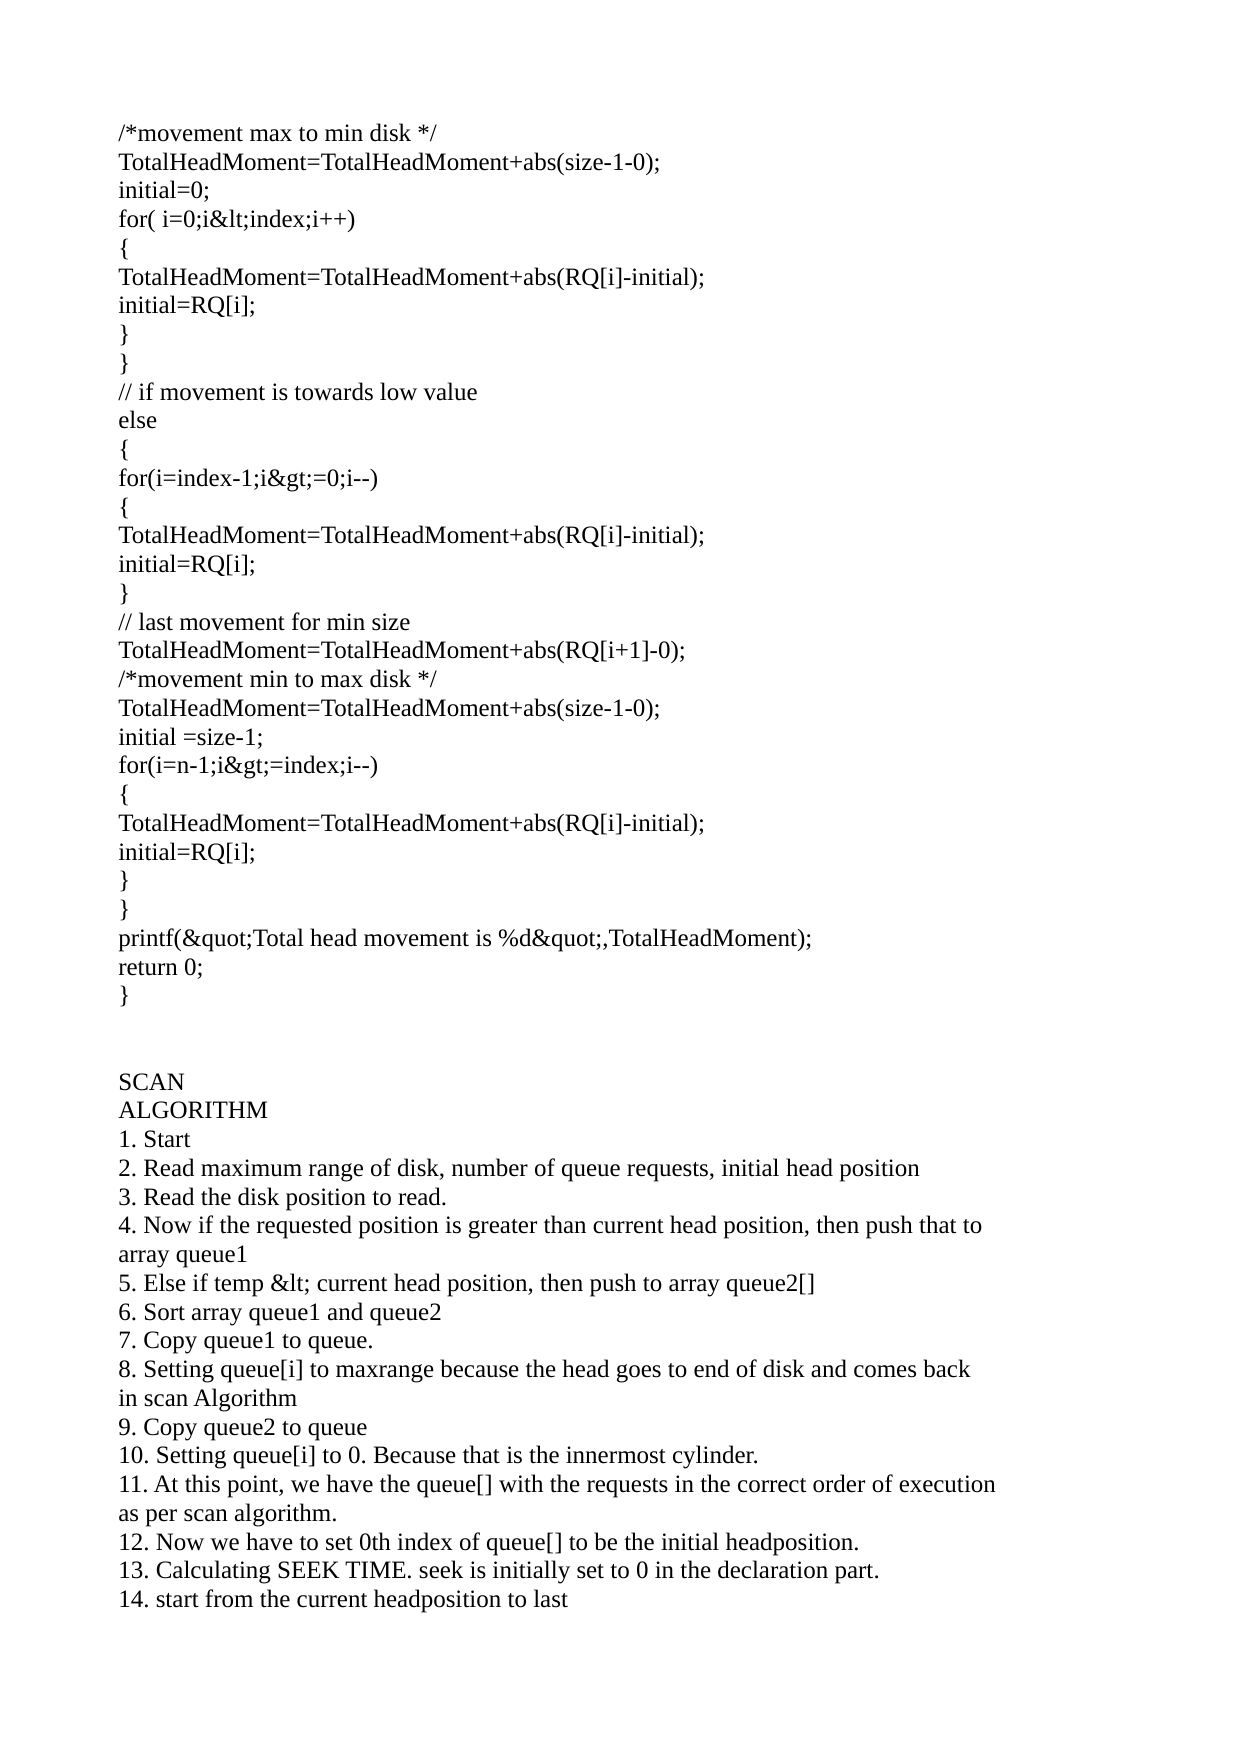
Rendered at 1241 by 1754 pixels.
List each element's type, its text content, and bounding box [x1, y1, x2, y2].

text 8. Setting queue[i] to maxrange because the head goes to end of disk and comes back [118, 1354, 1122, 1383]
text 13. Calculating SEEK TIME. seek is initially set to 0 in the declaration part. [118, 1556, 1122, 1584]
text } [118, 894, 1122, 923]
text } [118, 578, 1122, 607]
text { [118, 434, 1122, 463]
text 7. Copy queue1 to queue. [118, 1326, 1122, 1354]
text 11. At this point, we have the queue[] with the requests in the correct order of execution [118, 1469, 1122, 1498]
text { [118, 492, 1122, 521]
text 9. Copy queue2 to queue [118, 1412, 1122, 1441]
text /*movement min to max disk */ [118, 664, 1122, 693]
text ALGORITHM [118, 1096, 1122, 1124]
text /*movement max to min disk */ [118, 118, 1122, 147]
text 14. start from the current headposition to last [118, 1584, 1122, 1613]
text TotalHeadMoment=TotalHeadMoment+abs(RQ[i]-initial); [118, 808, 1122, 837]
text initial=RQ[i]; [118, 837, 1122, 866]
text 1. Start [118, 1124, 1122, 1153]
text // if movement is towards low value [118, 377, 1122, 406]
text initial=RQ[i]; [118, 291, 1122, 319]
text 2. Read maximum range of disk, number of queue requests, initial head position [118, 1153, 1122, 1182]
text TotalHeadMoment=TotalHeadMoment+abs(RQ[i]-initial); [118, 521, 1122, 549]
text printf(&quot;Total head movement is %d&quot;,TotalHeadMoment); [118, 923, 1122, 952]
text 3. Read the disk position to read. [118, 1182, 1122, 1211]
text for( i=0;i&lt;index;i++) [118, 204, 1122, 233]
text initial=RQ[i]; [118, 549, 1122, 578]
text TotalHeadMoment=TotalHeadMoment+abs(RQ[i]-initial); [118, 262, 1122, 291]
text { [118, 779, 1122, 808]
text return 0; [118, 952, 1122, 981]
text } [118, 981, 1122, 1009]
text { [118, 233, 1122, 262]
text else [118, 406, 1122, 434]
text as per scan algorithm. [118, 1498, 1122, 1527]
text TotalHeadMoment=TotalHeadMoment+abs(size-1-0); [118, 693, 1122, 722]
text 12. Now we have to set 0th index of queue[] to be the initial headposition. [118, 1527, 1122, 1556]
text 10. Setting queue[i] to 0. Because that is the innermost cylinder. [118, 1441, 1122, 1469]
text initial =size-1; [118, 722, 1122, 751]
text array queue1 [118, 1239, 1122, 1268]
text TotalHeadMoment=TotalHeadMoment+abs(size-1-0); [118, 147, 1122, 176]
text for(i=index-1;i&gt;=0;i--) [118, 463, 1122, 492]
text } [118, 866, 1122, 894]
text initial=0; [118, 176, 1122, 204]
text 5. Else if temp &lt; current head position, then push to array queue2[] [118, 1268, 1122, 1297]
text 4. Now if the requested position is greater than current head position, then push that to [118, 1211, 1122, 1239]
text // last movement for min size [118, 607, 1122, 636]
text } [118, 348, 1122, 377]
text SCAN [118, 1067, 1122, 1096]
text } [118, 319, 1122, 348]
text 6. Sort array queue1 and queue2 [118, 1297, 1122, 1326]
text in scan Algorithm [118, 1383, 1122, 1412]
text TotalHeadMoment=TotalHeadMoment+abs(RQ[i+1]-0); [118, 636, 1122, 664]
text for(i=n-1;i&gt;=index;i--) [118, 751, 1122, 779]
